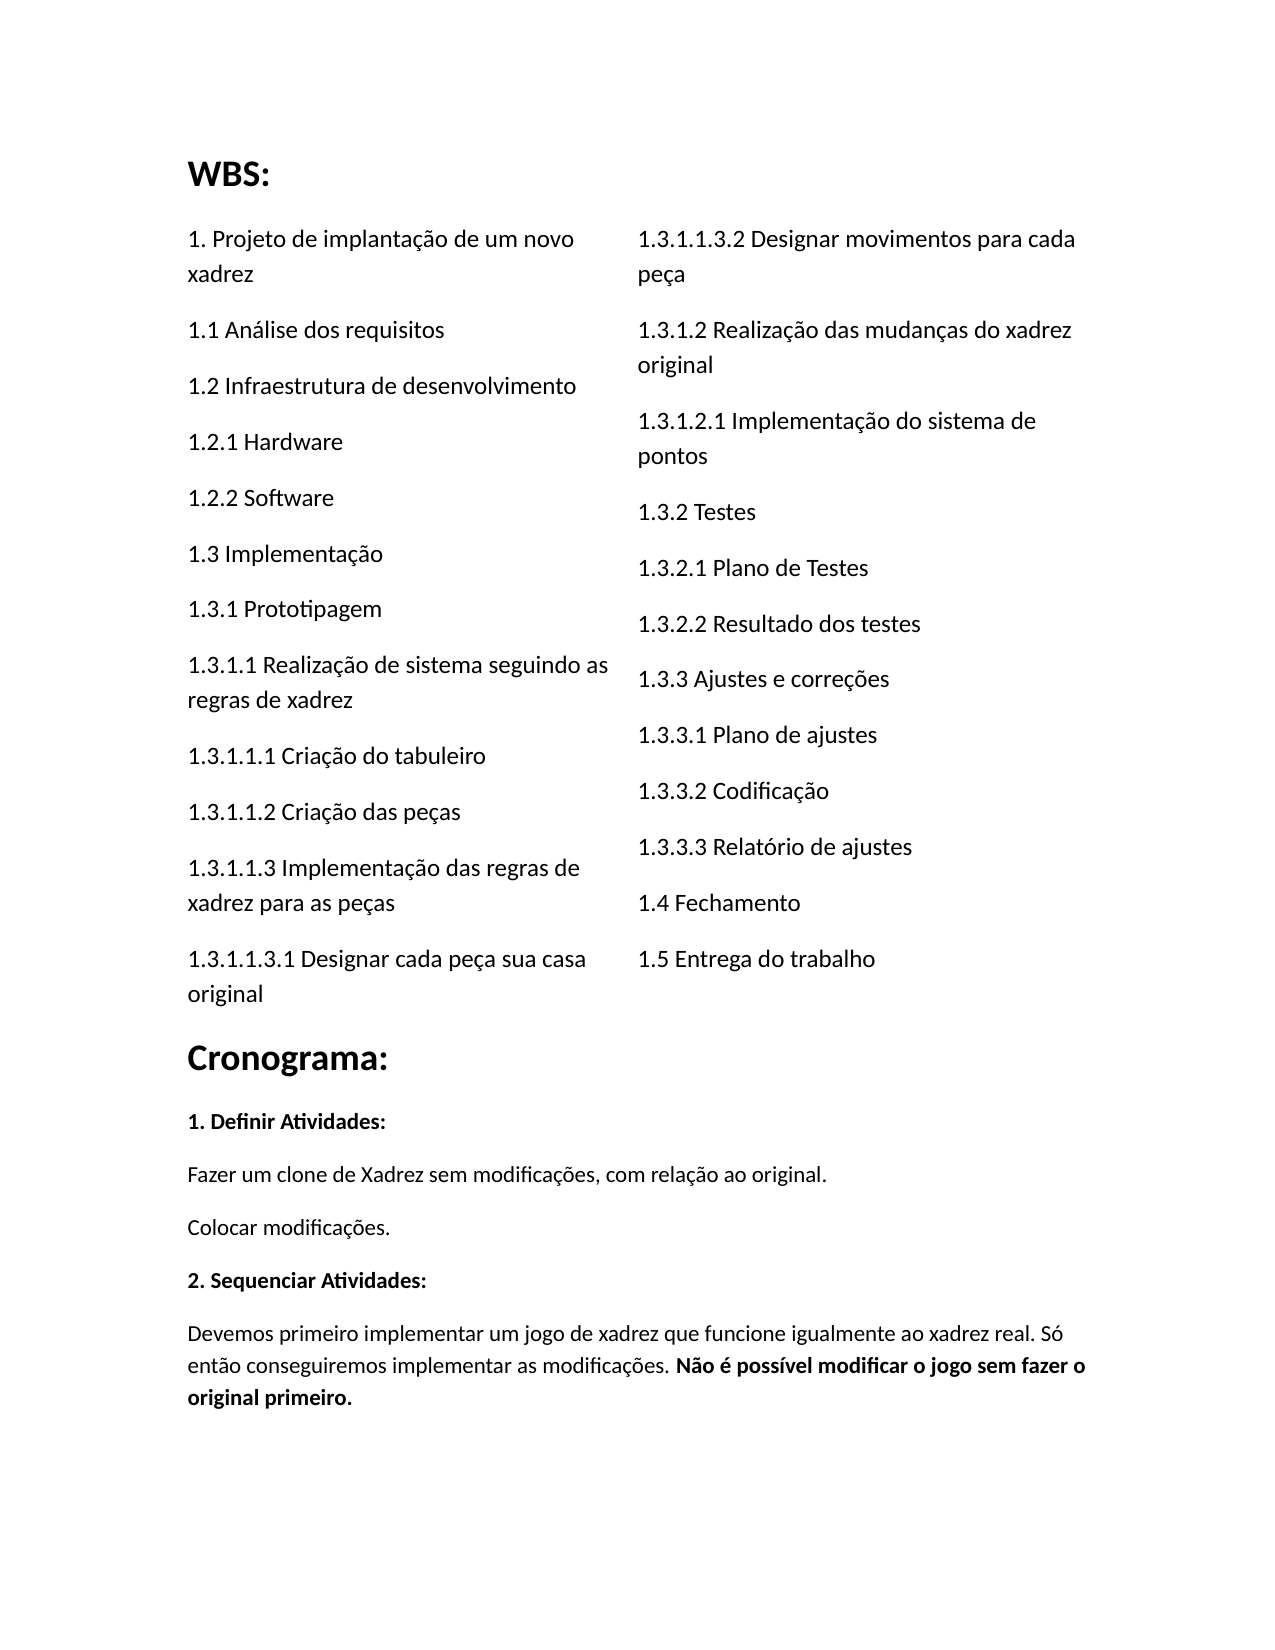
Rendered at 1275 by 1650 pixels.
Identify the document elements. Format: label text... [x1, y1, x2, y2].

text 1.4 Fechamento [637, 887, 1087, 917]
text 1.1 Análise dos requisitos [187, 314, 637, 345]
text 1.3.1.2 Realização das mudanças do xadrez original [637, 314, 1087, 380]
text 1.3.1.1.3 Implementação das regras de xadrez para as peças [187, 852, 637, 917]
text 1.3.1.1.3.2 Designar movimentos para cada peça [637, 223, 1087, 289]
text 1.5 Entrega do trabalho [637, 943, 1087, 973]
text 1.2.1 Hardware [187, 426, 637, 457]
text 1. Projeto de implantação de um novo xadrez [187, 223, 637, 289]
text 1.3.3.1 Plano de ajustes [637, 719, 1087, 750]
text 1.2 Infraestrutura de desenvolvimento [187, 370, 637, 401]
text Devemos primeiro implementar um jogo de xadrez que funcione igualmente ao xadrez real. Só então conseguiremos implementar as modificações. Não é possível modificar o jogo sem fazer o original primeiro. [187, 1319, 1087, 1412]
text 1.3.2.2 Resultado dos testes [637, 608, 1087, 638]
text 1.3.3 Ajustes e correções [637, 663, 1087, 694]
text 1.2.2 Software [187, 482, 637, 512]
text 1.3.3.3 Relatório de ajustes [637, 831, 1087, 862]
text Cronograma: [187, 1033, 1087, 1079]
text 2. Sequenciar Atividades: [187, 1266, 1087, 1294]
text 1.3.1 Prototipagem [187, 593, 637, 624]
text 1.3.1.1.2 Criação das peças [187, 796, 637, 827]
text 1.3.1.2.1 Implementação do sistema de pontos [637, 405, 1087, 471]
text 1. Definir Atividades: [187, 1107, 1087, 1135]
text Colocar modificações. [187, 1213, 1087, 1241]
text 1.3.1.1.1 Criação do tabuleiro [187, 740, 637, 771]
text 1.3.2.1 Plano de Testes [637, 552, 1087, 582]
text 1.3 Implementação [187, 538, 637, 568]
text Fazer um clone de Xadrez sem modificações, com relação ao original. [187, 1160, 1087, 1188]
text 1.3.2 Testes [637, 496, 1087, 527]
text 1.3.1.1.3.1 Designar cada peça sua casa original [187, 943, 637, 1008]
text 1.3.1.1 Realização de sistema seguindo as regras de xadrez [187, 649, 637, 715]
text 1.3.3.2 Codificação [637, 775, 1087, 806]
text WBS: [187, 150, 1087, 196]
